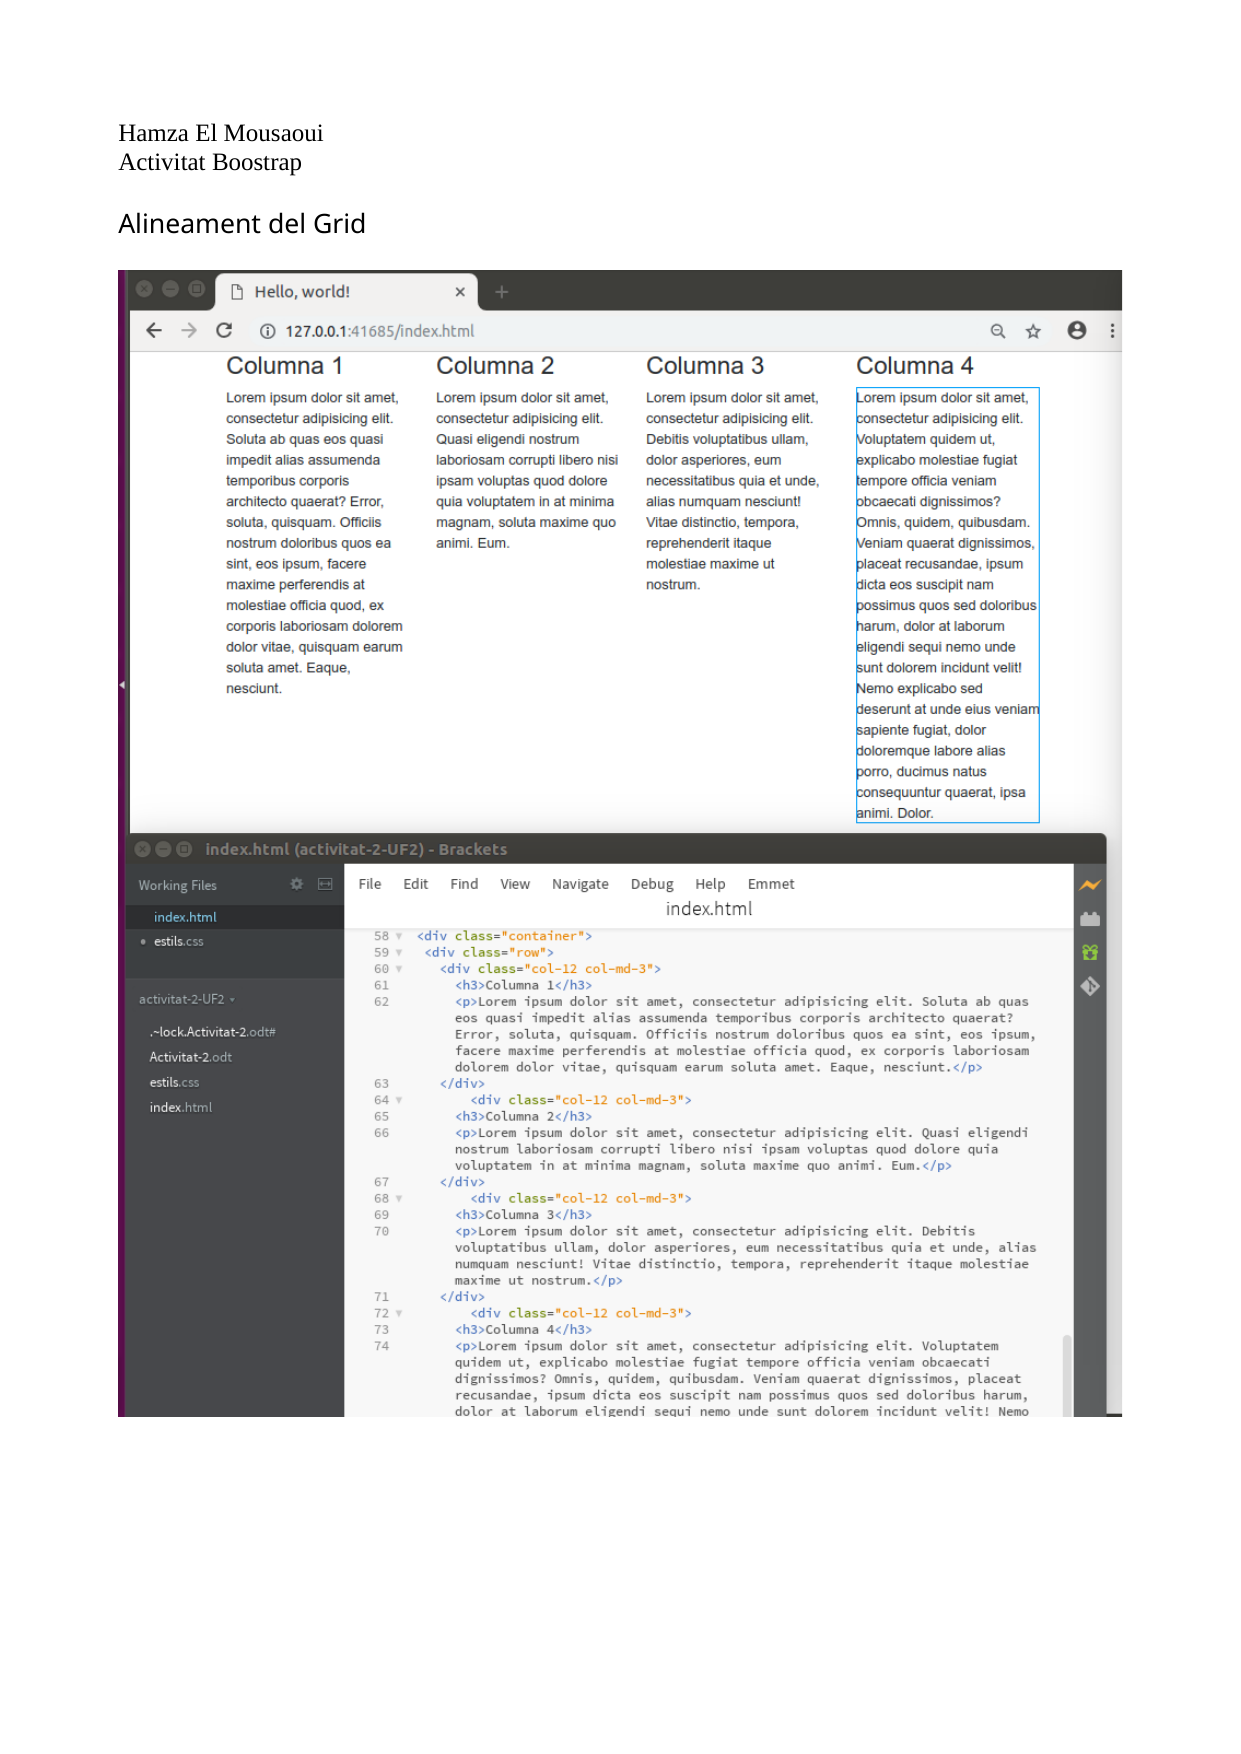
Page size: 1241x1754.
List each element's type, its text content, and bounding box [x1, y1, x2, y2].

text Alineament del Grid [118, 205, 1122, 241]
picture [118, 270, 1123, 1417]
